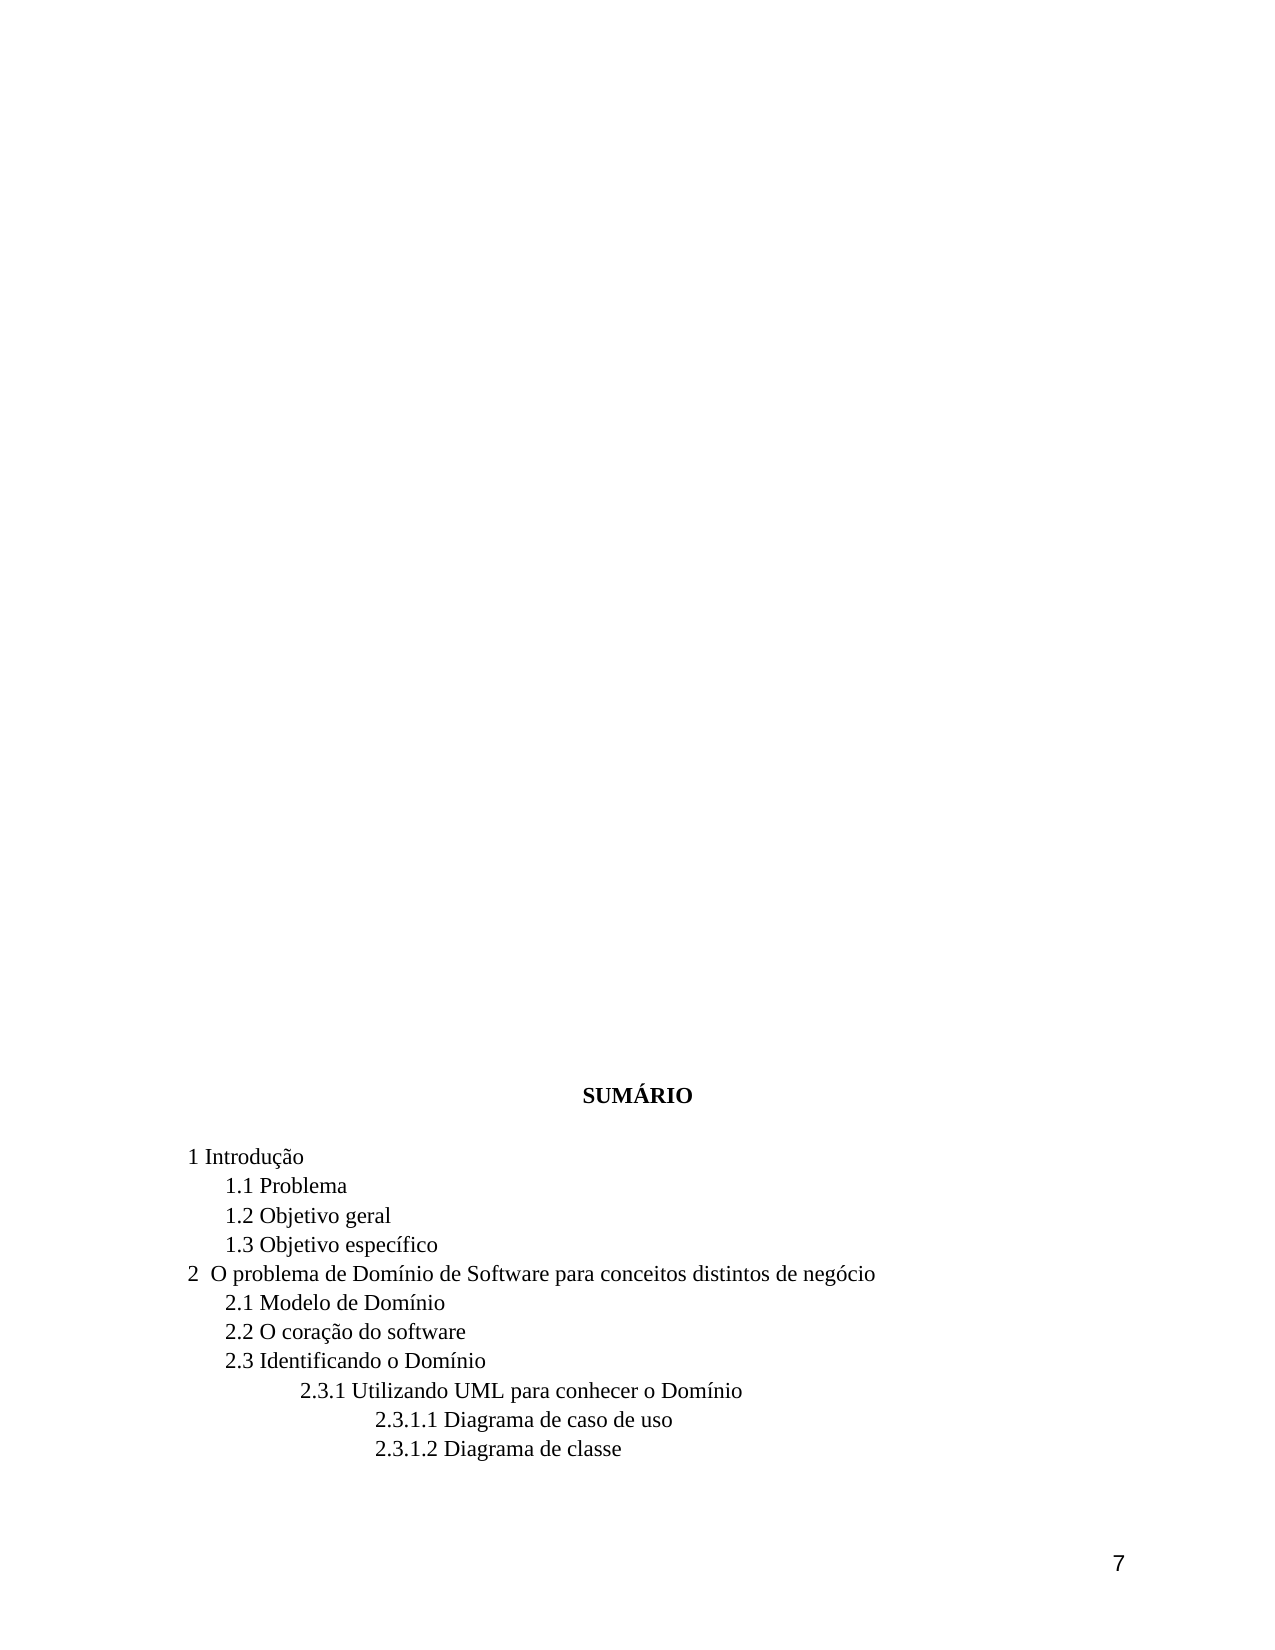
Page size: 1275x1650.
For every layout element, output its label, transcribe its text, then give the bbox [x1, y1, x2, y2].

text 2.3.1 Utilizando UML para conhecer o Domínio 2.3.1.1 Diagrama de caso de uso 2.3.1.2 Diagrama de classe [150, 1378, 1125, 1461]
text 1 Introdução [187, 1144, 1125, 1170]
text SUMÁRIO [150, 1083, 1125, 1109]
text 2 O problema de Domínio de Software para conceitos distintos de negócio [187, 1261, 1125, 1286]
text 1.1 Problema [225, 1173, 1125, 1199]
text 2.3 Identificando o Domínio [225, 1348, 1125, 1374]
text 2.2 O coração do software [225, 1319, 1125, 1345]
text 1.3 Objetivo específico [225, 1232, 1125, 1257]
text 2.1 Modelo de Domínio [225, 1290, 1125, 1316]
text 1.2 Objetivo geral [225, 1203, 1125, 1228]
